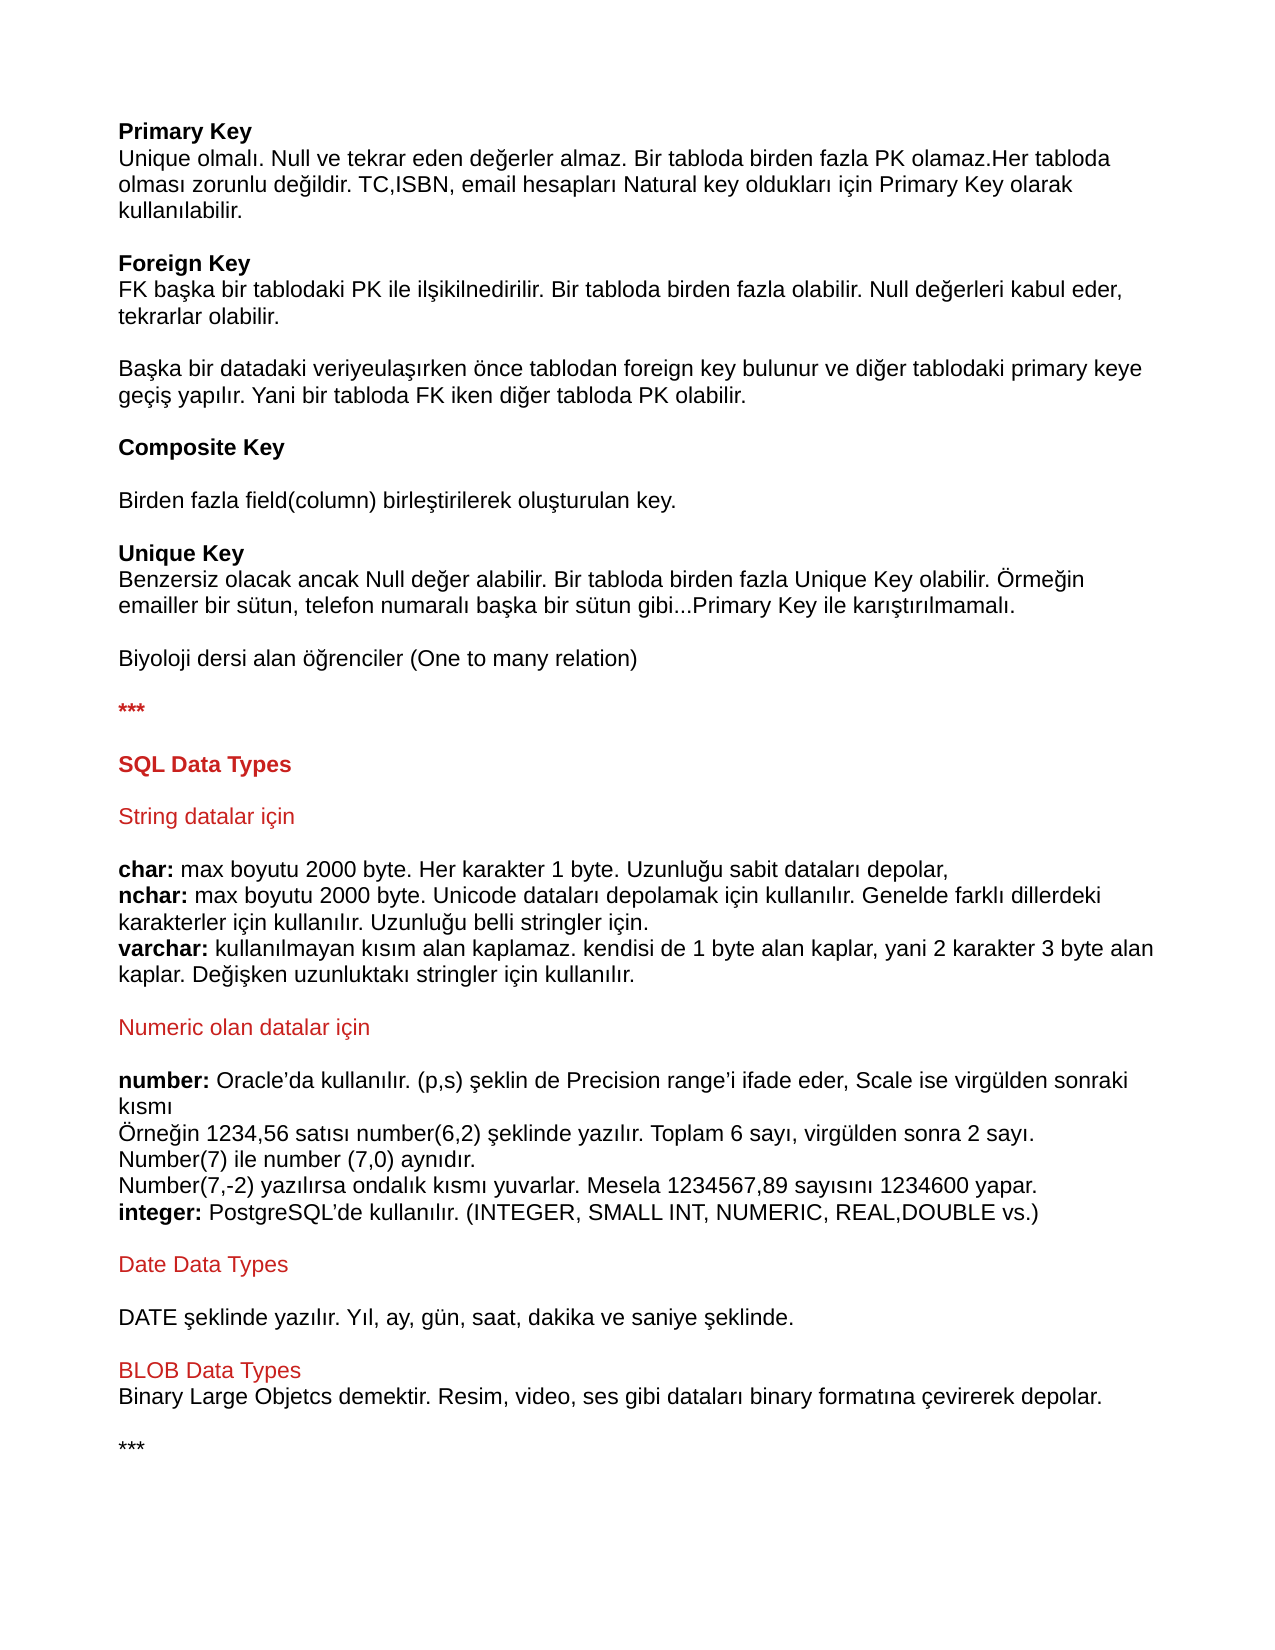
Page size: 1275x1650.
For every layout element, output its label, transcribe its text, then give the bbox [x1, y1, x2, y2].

text Binary Large Objetcs demektir. Resim, video, ses gibi dataları binary formatına çevirerek depolar. [118, 1383, 1157, 1409]
text nchar: max boyutu 2000 byte. Unicode dataları depolamak için kullanılır. Genelde farklı dillerdeki karakterler için kullanılır. Uzunluğu belli stringler için. [118, 882, 1157, 935]
text Unique olmalı. Null ve tekrar eden değerler almaz. Bir tabloda birden fazla PK olamaz.Her tabloda olması zorunlu değildir. TC,ISBN, email hesapları Natural key oldukları için Primary Key olarak kullanılabilir. [118, 144, 1157, 223]
text Foreign Key [118, 250, 1157, 276]
text Primary Key [118, 118, 1157, 144]
text Benzersiz olacak ancak Null değer alabilir. Bir tabloda birden fazla Unique Key olabilir. Örmeğin emailler bir sütun, telefon numaralı başka bir sütun gibi...Primary Key ile karıştırılmamalı. [118, 566, 1157, 619]
text BLOB Data Types [118, 1357, 1157, 1383]
text SQL Data Types [118, 751, 1157, 777]
text char: max boyutu 2000 byte. Her karakter 1 byte. Uzunluğu sabit dataları depolar, [118, 856, 1157, 882]
text *** [118, 698, 1157, 724]
text Unique Key [118, 540, 1157, 566]
text Number(7) ile number (7,0) aynıdır. [118, 1146, 1157, 1172]
text Date Data Types [118, 1251, 1157, 1278]
text Birden fazla field(column) birleştirilerek oluşturulan key. [118, 487, 1157, 513]
text Örneğin 1234,56 satısı number(6,2) şeklinde yazılır. Toplam 6 sayı, virgülden sonra 2 sayı. [118, 1119, 1157, 1146]
text DATE şeklinde yazılır. Yıl, ay, gün, saat, dakika ve saniye şeklinde. [118, 1304, 1157, 1330]
text Başka bir datadaki veriyeulaşırken önce tablodan foreign key bulunur ve diğer tablodaki primary keye geçiş yapılır. Yani bir tabloda FK iken diğer tabloda PK olabilir. [118, 355, 1157, 408]
text Composite Key [118, 434, 1157, 461]
text String datalar için [118, 803, 1157, 830]
text Biyoloji dersi alan öğrenciler (One to many relation) [118, 645, 1157, 672]
text Numeric olan datalar için [118, 1014, 1157, 1041]
text integer: PostgreSQL’de kullanılır. (INTEGER, SMALL INT, NUMERIC, REAL,DOUBLE vs.) [118, 1199, 1157, 1225]
text Number(7,-2) yazılırsa ondalık kısmı yuvarlar. Mesela 1234567,89 sayısını 1234600 yapar. [118, 1172, 1157, 1199]
text number: Oracle’da kullanılır. (p,s) şeklin de Precision range’i ifade eder, Scale ise virgülden sonraki kısmı [118, 1067, 1157, 1119]
text varchar: kullanılmayan kısım alan kaplamaz. kendisi de 1 byte alan kaplar, yani 2 karakter 3 byte alan kaplar. Değişken uzunluktakı stringler için kullanılır. [118, 935, 1157, 988]
text *** [118, 1436, 1157, 1462]
text FK başka bir tablodaki PK ile ilşikilnedirilir. Bir tabloda birden fazla olabilir. Null değerleri kabul eder, tekrarlar olabilir. [118, 276, 1157, 329]
